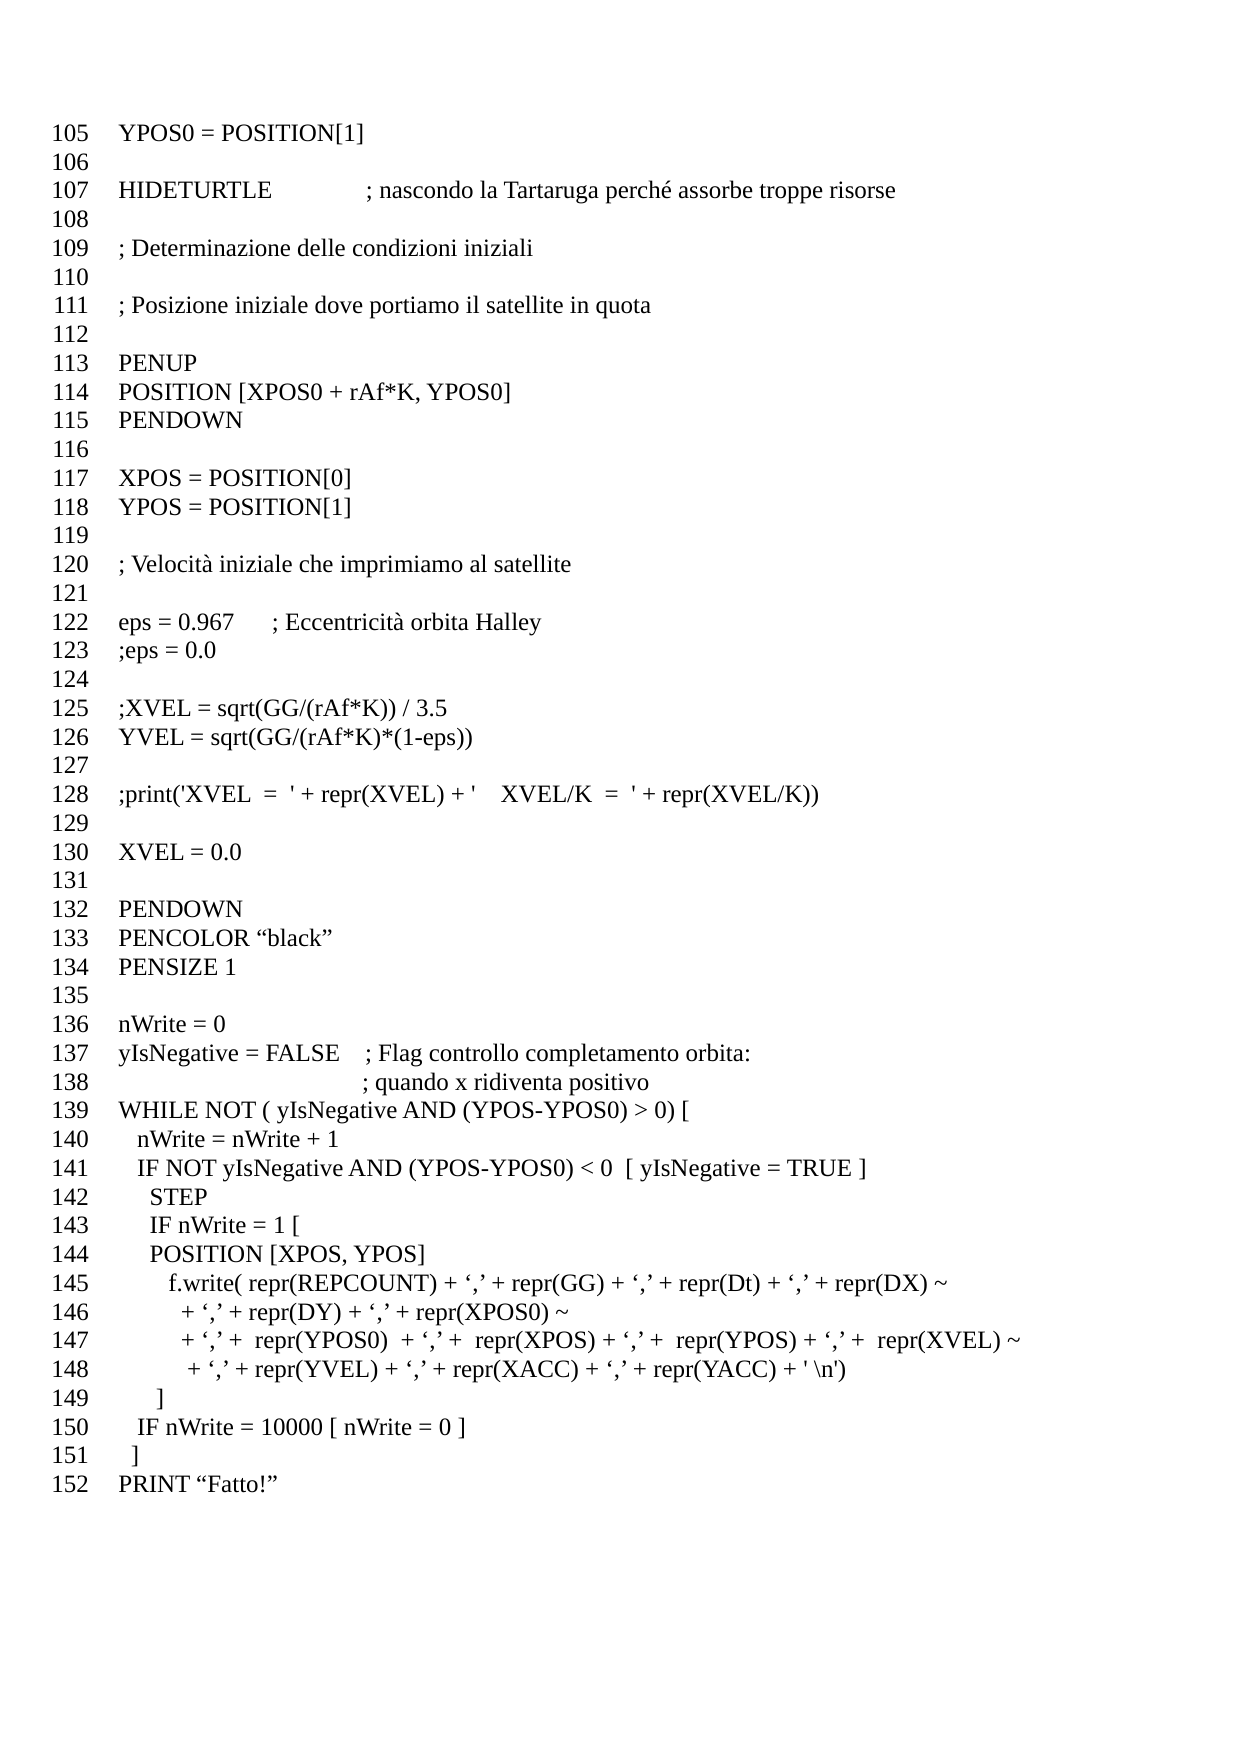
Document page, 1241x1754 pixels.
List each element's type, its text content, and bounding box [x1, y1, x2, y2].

text ] [118, 1383, 1122, 1412]
text IF nWrite = 10000 [ nWrite = 0 ] [118, 1412, 1122, 1441]
text ;print('XVEL = ' + repr(XVEL) + ' XVEL/K = ' + repr(XVEL/K)) [118, 779, 1122, 808]
text + ‘,’ + repr(DY) + ‘,’ + repr(XPOS0) ~ [118, 1297, 1122, 1326]
text f.write( repr(REPCOUNT) + ‘,’ + repr(GG) + ‘,’ + repr(Dt) + ‘,’ + repr(DX) ~ [118, 1268, 1122, 1297]
text nWrite = 0 [118, 1009, 1122, 1038]
text YPOS = POSITION[1] [118, 492, 1122, 521]
text POSITION [XPOS, YPOS] [118, 1239, 1122, 1268]
text PENDOWN [118, 894, 1122, 923]
text YPOS0 = POSITION[1] [118, 118, 1122, 147]
text PENDOWN [118, 406, 1122, 434]
text ; Velocità iniziale che imprimiamo al satellite [118, 549, 1122, 578]
text STEP [118, 1182, 1122, 1211]
text + ‘,’ + repr(YPOS0) + ‘,’ + repr(XPOS) + ‘,’ + repr(YPOS) + ‘,’ + repr(XVEL) ~ [118, 1326, 1122, 1354]
text IF nWrite = 1 [ [118, 1211, 1122, 1239]
text IF NOT yIsNegative AND (YPOS-YPOS0) < 0 [ yIsNegative = TRUE ] [118, 1153, 1122, 1182]
text PENUP [118, 348, 1122, 377]
text WHILE NOT ( yIsNegative AND (YPOS-YPOS0) > 0) [ [118, 1096, 1122, 1124]
text ;XVEL = sqrt(GG/(rAf*K)) / 3.5 [118, 693, 1122, 722]
text ; Determinazione delle condizioni iniziali [118, 233, 1122, 262]
text ; quando x ridiventa positivo [118, 1067, 1122, 1096]
text PRINT “Fatto!” [118, 1469, 1122, 1498]
text ; Posizione iniziale dove portiamo il satellite in quota [118, 291, 1122, 319]
text PENSIZE 1 [118, 952, 1122, 981]
text POSITION [XPOS0 + rAf*K, YPOS0] [118, 377, 1122, 406]
text eps = 0.967 ; Eccentricità orbita Halley [118, 607, 1122, 636]
text yIsNegative = FALSE ; Flag controllo completamento orbita: [118, 1038, 1122, 1067]
text ] [118, 1441, 1122, 1469]
text ;eps = 0.0 [118, 636, 1122, 664]
text PENCOLOR “black” [118, 923, 1122, 952]
text XPOS = POSITION[0] [118, 463, 1122, 492]
text YVEL = sqrt(GG/(rAf*K)*(1-eps)) [118, 722, 1122, 751]
text XVEL = 0.0 [118, 837, 1122, 866]
text + ‘,’ + repr(YVEL) + ‘,’ + repr(XACC) + ‘,’ + repr(YACC) + ' \n') [118, 1354, 1122, 1383]
text nWrite = nWrite + 1 [118, 1124, 1122, 1153]
text HIDETURTLE ; nascondo la Tartaruga perché assorbe troppe risorse [118, 176, 1122, 204]
